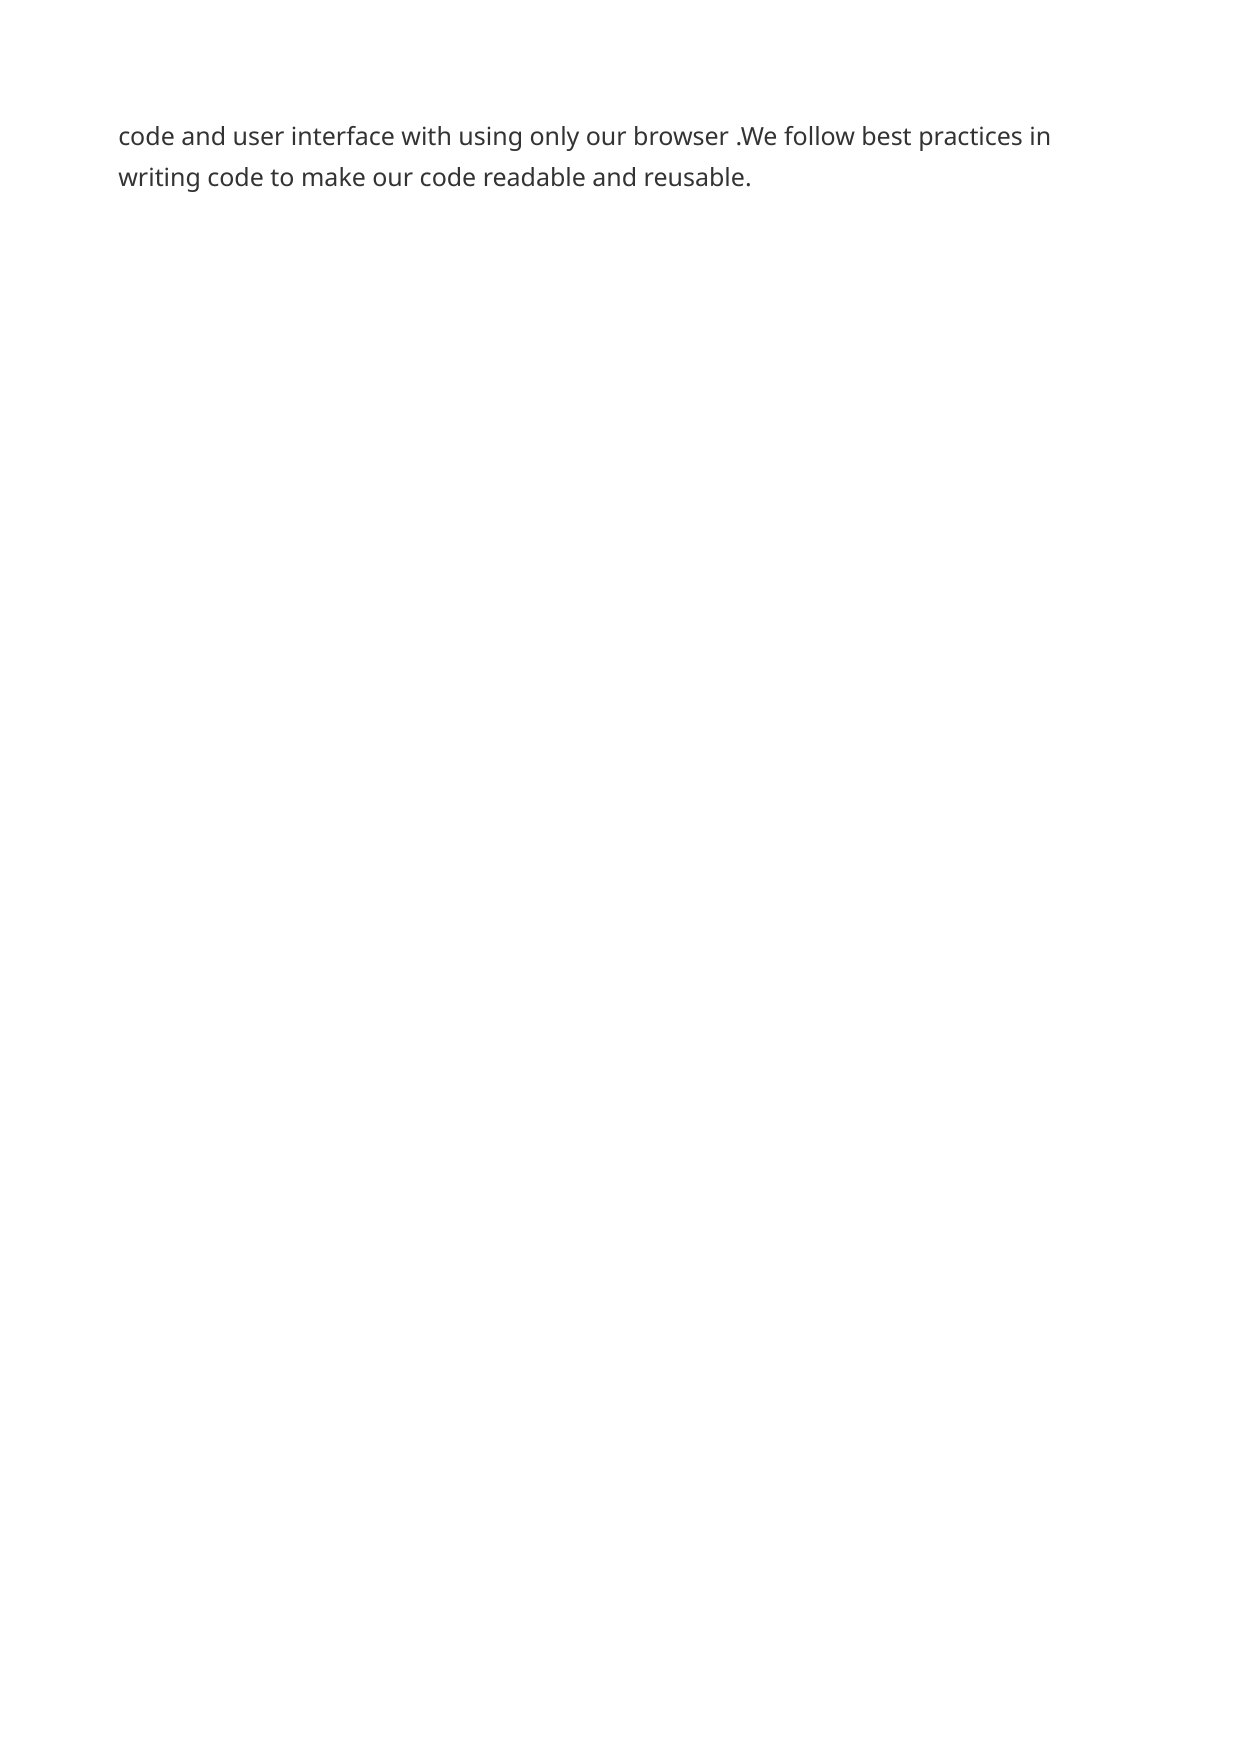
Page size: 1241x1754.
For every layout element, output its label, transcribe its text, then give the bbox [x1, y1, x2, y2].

text code and user interface with using only our browser .We follow best practices in writing code to make our code readable and reusable. [118, 118, 1122, 194]
